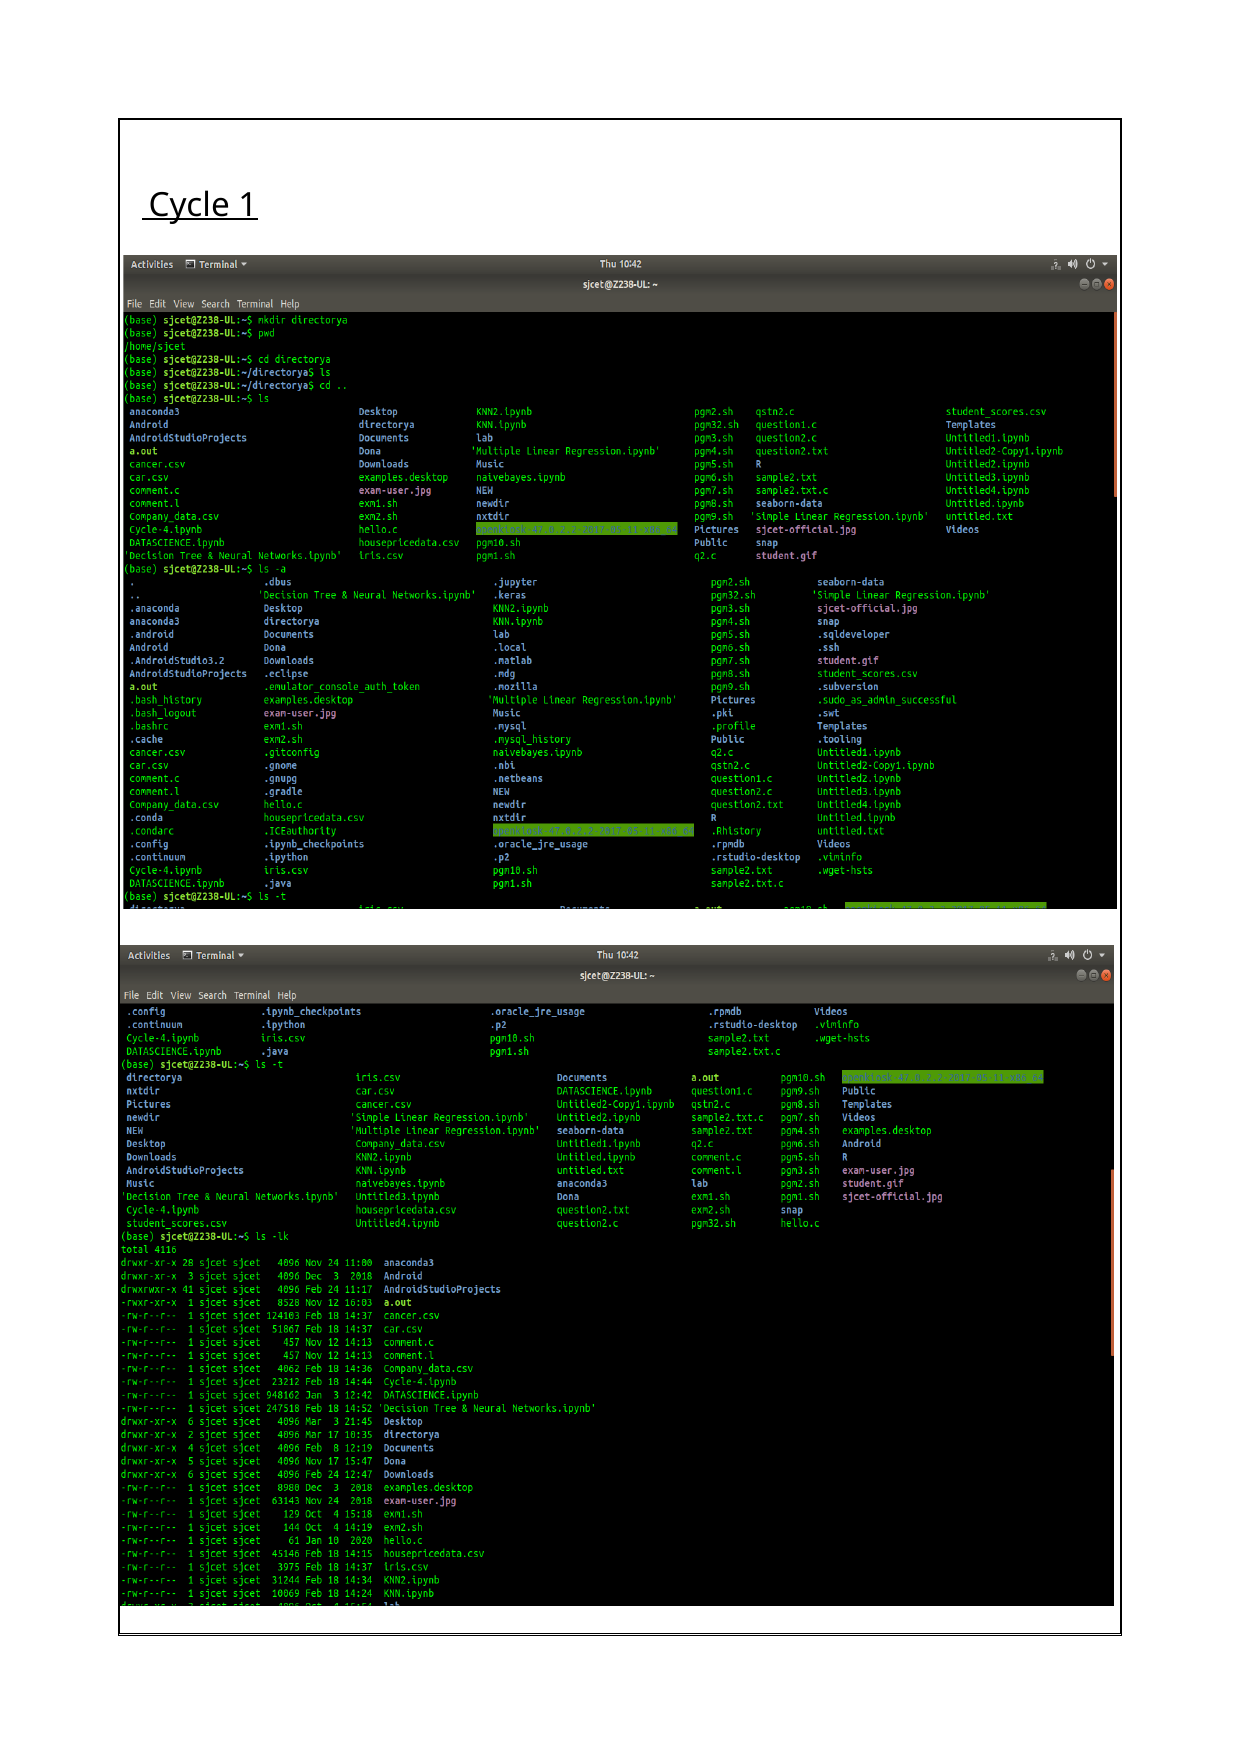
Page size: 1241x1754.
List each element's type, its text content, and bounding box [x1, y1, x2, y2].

text Cycle 1 [123, 181, 1117, 226]
picture [123, 255, 1117, 909]
picture [120, 945, 1114, 1606]
